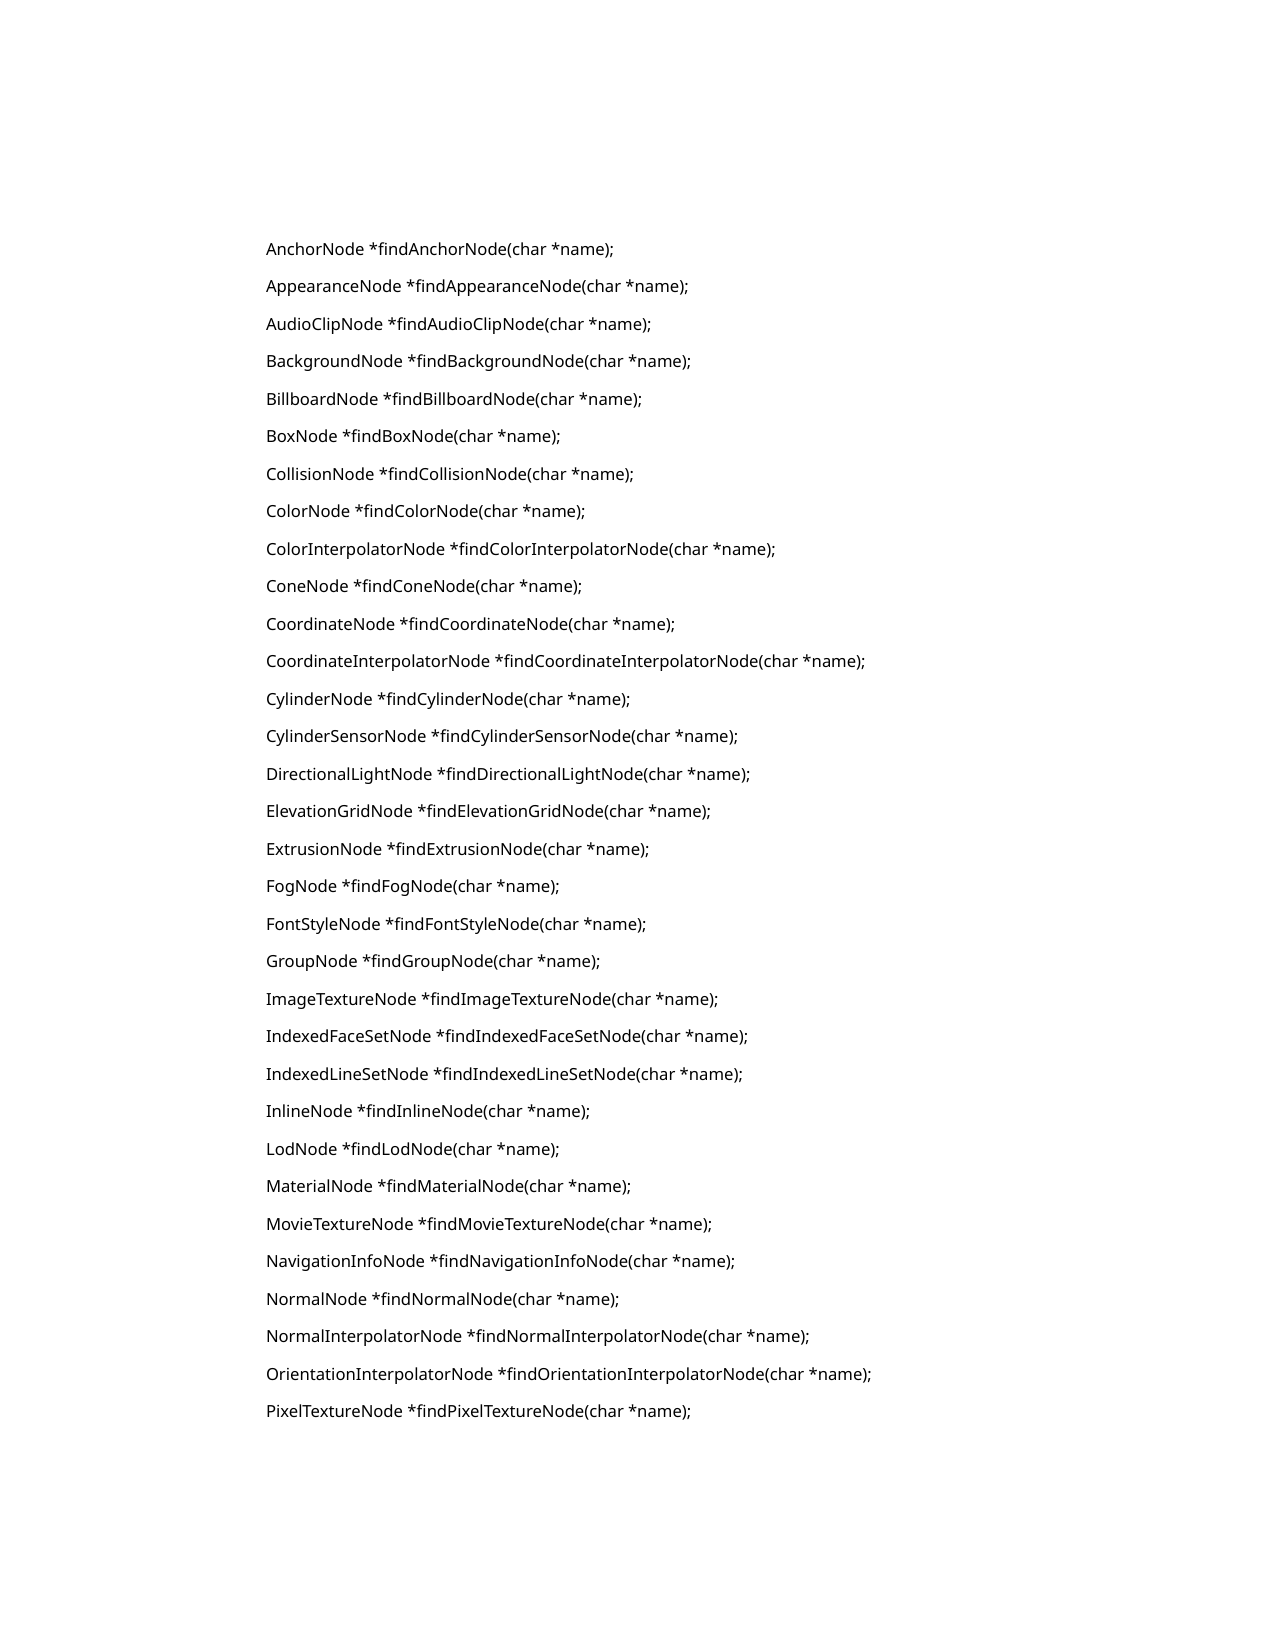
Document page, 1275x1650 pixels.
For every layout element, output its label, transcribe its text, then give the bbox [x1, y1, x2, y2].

text NormalInterpolatorNode *findNormalInterpolatorNode(char *name); [198, 1317, 1098, 1355]
text BackgroundNode *findBackgroundNode(char *name); [198, 342, 1098, 380]
text ExtrusionNode *findExtrusionNode(char *name); [198, 830, 1098, 867]
text ElevationGridNode *findElevationGridNode(char *name); [198, 792, 1098, 830]
text InlineNode *findInlineNode(char *name); [198, 1092, 1098, 1130]
text FogNode *findFogNode(char *name); [198, 867, 1098, 905]
text CylinderNode *findCylinderNode(char *name); [198, 680, 1098, 717]
text BoxNode *findBoxNode(char *name); [198, 417, 1098, 455]
text ColorInterpolatorNode *findColorInterpolatorNode(char *name); [198, 530, 1098, 567]
text NormalNode *findNormalNode(char *name); [198, 1280, 1098, 1317]
text CylinderSensorNode *findCylinderSensorNode(char *name); [198, 717, 1098, 755]
text NavigationInfoNode *findNavigationInfoNode(char *name); [198, 1242, 1098, 1280]
text BillboardNode *findBillboardNode(char *name); [198, 380, 1098, 417]
text LodNode *findLodNode(char *name); [198, 1130, 1098, 1167]
text OrientationInterpolatorNode *findOrientationInterpolatorNode(char *name); [198, 1355, 1098, 1392]
text IndexedFaceSetNode *findIndexedFaceSetNode(char *name); [198, 1017, 1098, 1055]
text ImageTextureNode *findImageTextureNode(char *name); [198, 980, 1098, 1017]
text ColorNode *findColorNode(char *name); [198, 492, 1098, 530]
text ConeNode *findConeNode(char *name); [198, 567, 1098, 605]
text FontStyleNode *findFontStyleNode(char *name); [198, 905, 1098, 942]
text GroupNode *findGroupNode(char *name); [198, 942, 1098, 980]
text AudioClipNode *findAudioClipNode(char *name); [198, 305, 1098, 342]
text MovieTextureNode *findMovieTextureNode(char *name); [198, 1205, 1098, 1242]
text CollisionNode *findCollisionNode(char *name); [198, 455, 1098, 492]
text CoordinateInterpolatorNode *findCoordinateInterpolatorNode(char *name); [198, 642, 1098, 680]
text MaterialNode *findMaterialNode(char *name); [198, 1167, 1098, 1205]
text IndexedLineSetNode *findIndexedLineSetNode(char *name); [198, 1055, 1098, 1092]
text DirectionalLightNode *findDirectionalLightNode(char *name); [198, 755, 1098, 792]
text PixelTextureNode *findPixelTextureNode(char *name); [198, 1392, 1098, 1430]
text CoordinateNode *findCoordinateNode(char *name); [198, 605, 1098, 642]
text AppearanceNode *findAppearanceNode(char *name); [198, 267, 1098, 305]
text AnchorNode *findAnchorNode(char *name); [198, 230, 1098, 267]
